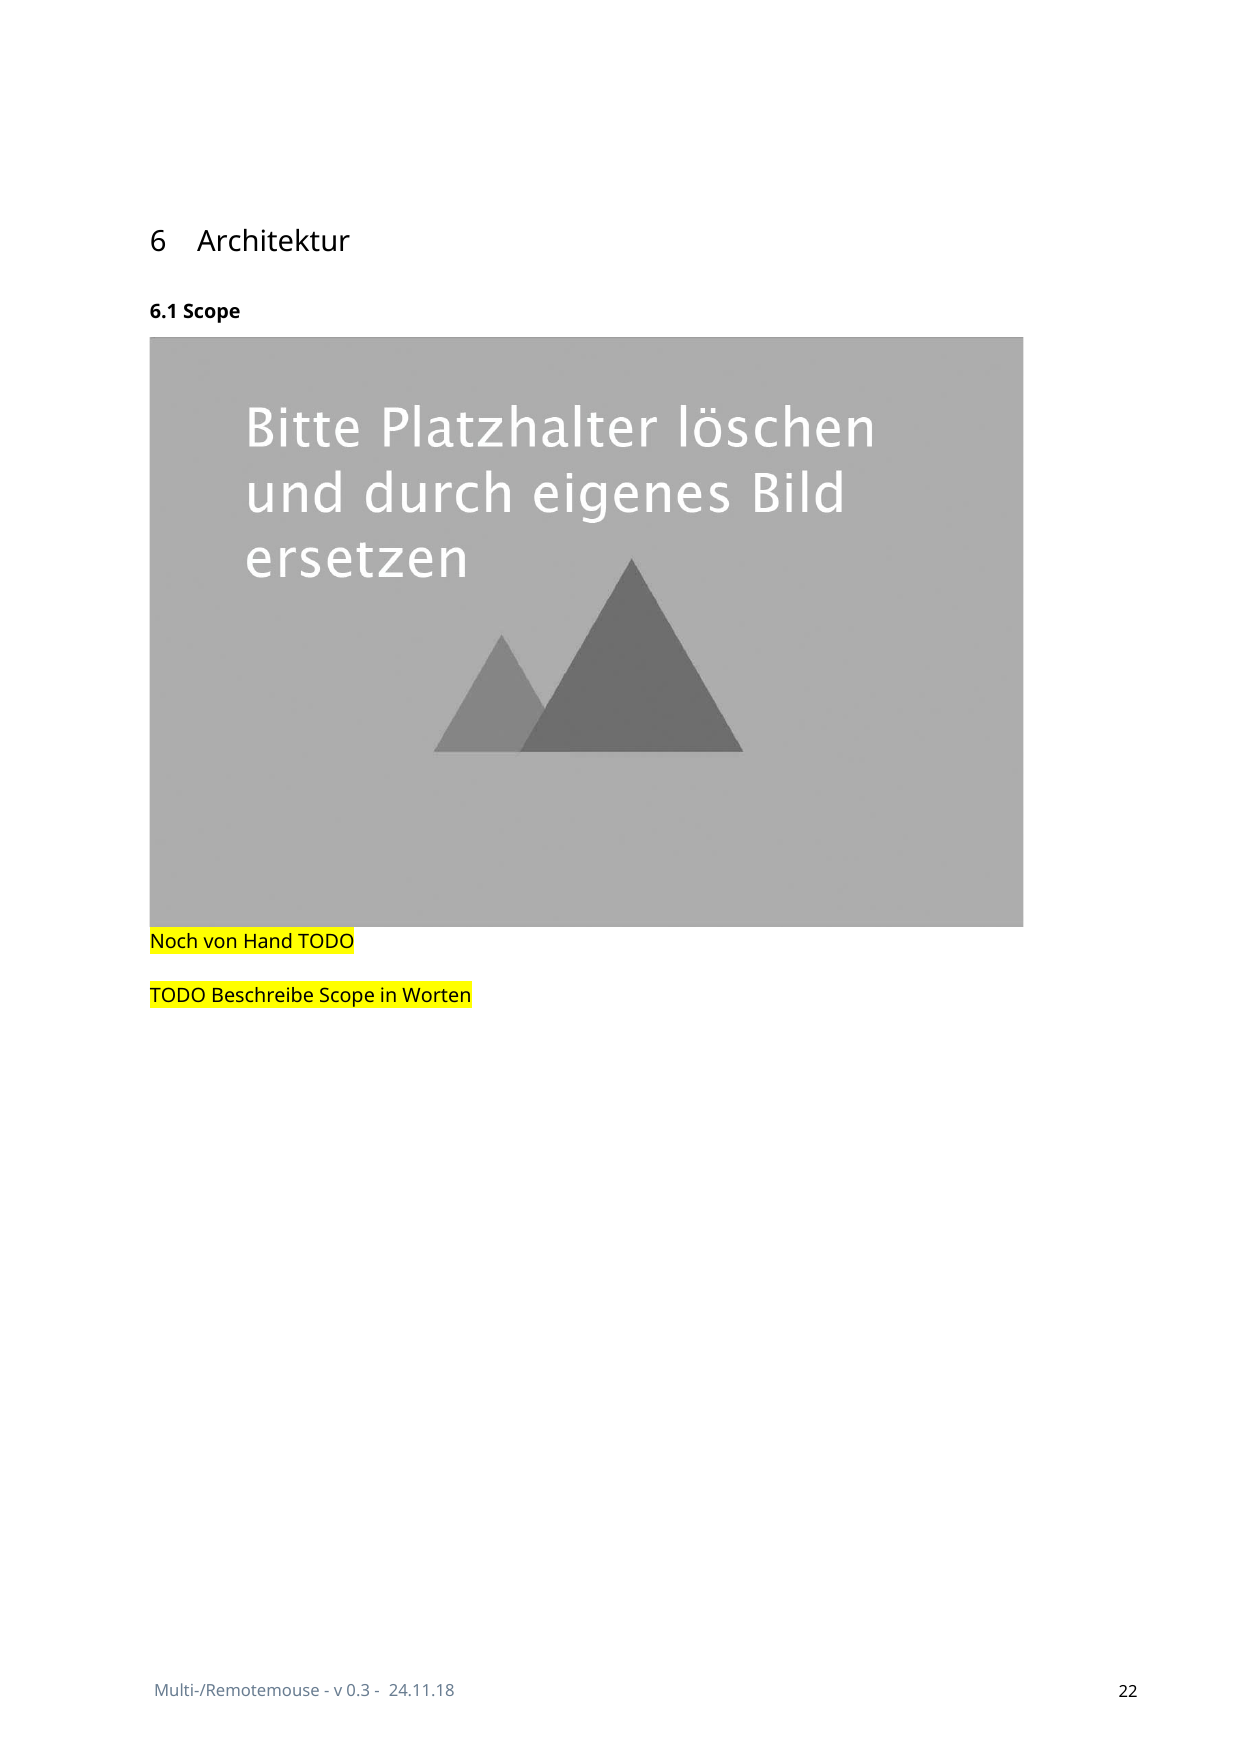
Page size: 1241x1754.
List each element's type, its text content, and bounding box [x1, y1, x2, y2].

picture [149, 337, 1024, 927]
subtitle Scope [149, 298, 1136, 325]
text TODO Beschreibe Scope in Worten [149, 981, 1136, 1008]
subtitle Architektur [149, 221, 1136, 260]
text Noch von Hand TODO [149, 927, 1136, 954]
